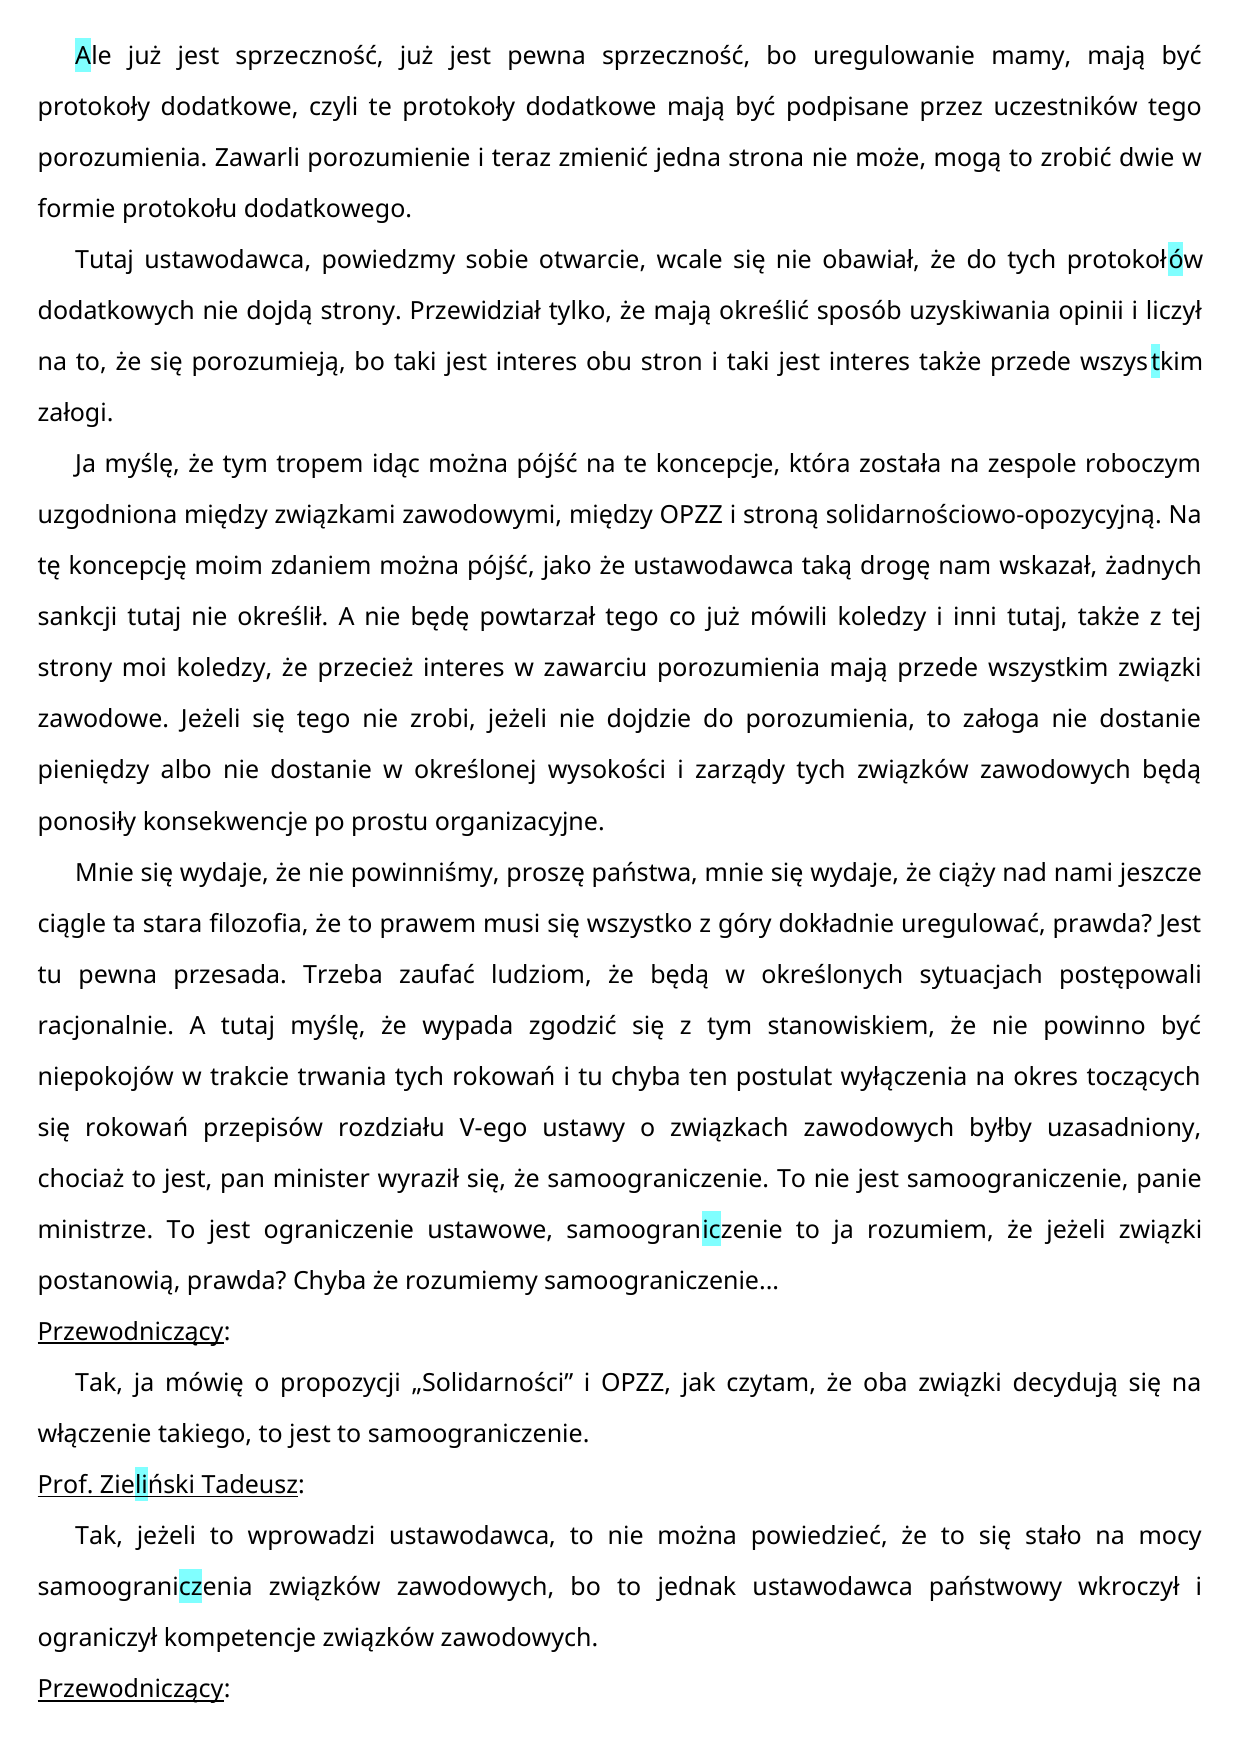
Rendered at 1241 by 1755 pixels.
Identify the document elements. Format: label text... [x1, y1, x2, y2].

text Tak, jeżeli to wprowadzi ustawodawca, to nie można powiedzieć, że to się stało na mocy samoograniczenia związków zawodowych, bo to jednak ustawodawca państwowy wkroczył i ograniczył kompetencje związków zawodowych. [37, 1518, 1203, 1654]
text Ja myślę, że tym tropem idąc można pójść na te koncepcje, która została na zespole roboczym uzgodniona między związkami zawodowymi, między OPZZ i stroną solidarnościowo-opozycyjną. Na tę koncepcję moim zdaniem można pójść, jako że ustawodawca taką drogę nam wskazał, żadnych sankcji tutaj nie określił. A nie będę powtarzał tego co już mówili koledzy i inni tutaj, także z tej strony moi koledzy, że przecież interes w zawarciu porozumienia mają przede wszystkim związki zawodowe. Jeżeli się tego nie zrobi, jeżeli nie dojdzie do porozumienia, to załoga nie dostanie pieniędzy albo nie dostanie w określonej wysokości i zarządy tych związków zawodowych będą ponosiły konsekwencje po prostu organizacyjne. [37, 446, 1203, 837]
text Prof. Zieliński Tadeusz: [37, 1467, 1203, 1501]
text Przewodniczący: [37, 1671, 1203, 1705]
text Przewodniczący: [37, 1313, 1203, 1348]
text Ale już jest sprzeczność, już jest pewna sprzeczność, bo uregulowanie mamy, mają być protokoły dodatkowe, czyli te protokoły dodatkowe mają być podpisane przez uczestników tego porozumienia. Zawarli porozumienie i teraz zmienić jedna strona nie może, mogą to zrobić dwie w formie protokołu dodatkowego. [37, 37, 1203, 225]
text Tak, ja mówię o propozycji „Solidarności” i OPZZ, jak czytam, że oba związki decydują się na włączenie takiego, to jest to samoograniczenie. [37, 1364, 1203, 1450]
text Tutaj ustawodawca, powiedzmy sobie otwarcie, wcale się nie obawiał, że do tych protokołów dodatkowych nie dojdą strony. Przewidział tylko, że mają określić sposób uzyskiwania opinii i liczył na to, że się porozumieją, bo taki jest interes obu stron i taki jest interes także przede wszystkim załogi. [37, 242, 1203, 429]
text Mnie się wydaje, że nie powinniśmy, proszę państwa, mnie się wydaje, że ciąży nad nami jeszcze ciągle ta stara filozofia, że to prawem musi się wszystko z góry dokładnie uregulować, prawda? Jest tu pewna przesada. Trzeba zaufać ludziom, że będą w określonych sytuacjach postępowali racjonalnie. A tutaj myślę, że wypada zgodzić się z tym stanowiskiem, że nie powinno być niepokojów w trakcie trwania tych rokowań i tu chyba ten postulat wyłączenia na okres toczących się rokowań przepisów rozdziału V-ego ustawy o związkach zawodowych byłby uzasadniony, chociaż to jest, pan minister wyraził się, że samoograniczenie. To nie jest samoograniczenie, panie ministrze. To jest ograniczenie ustawowe, samoograniczenie to ja rozumiem, że jeżeli związki postanowią, prawda? Chyba że rozumiemy samoograniczenie... [37, 854, 1203, 1297]
